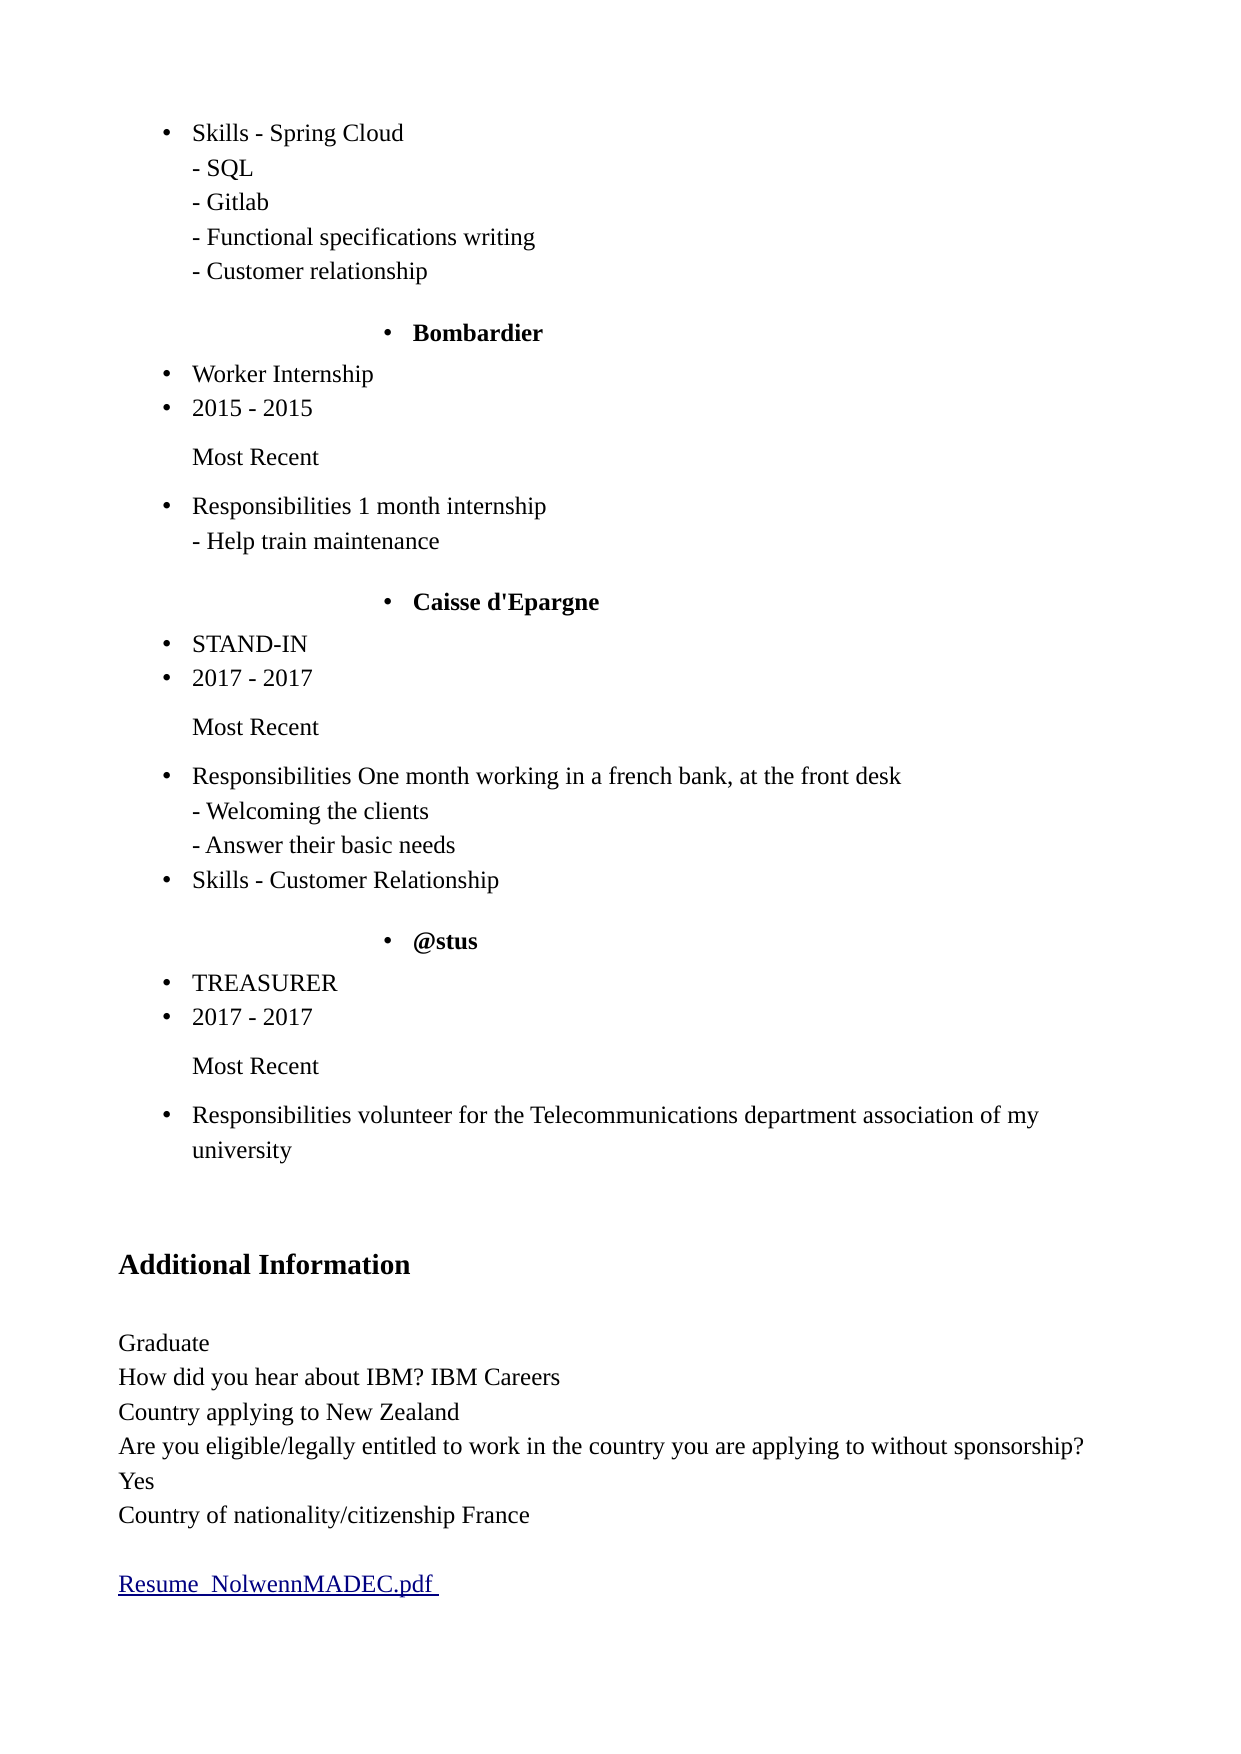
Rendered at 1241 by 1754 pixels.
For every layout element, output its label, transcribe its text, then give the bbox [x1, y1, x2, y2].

list Skills - Customer Relationship [162, 865, 1122, 893]
list Skills - Spring Cloud - SQL - Gitlab - Functional specifications writing - Customer relationship [162, 118, 1122, 285]
text Country of nationality/citizenship France [118, 1500, 1122, 1529]
list Most Recent [162, 442, 1122, 471]
subtitle Additional Information [118, 1247, 1122, 1281]
list Most Recent [162, 1051, 1122, 1080]
list TREASURER [162, 968, 1122, 996]
text Graduate [118, 1293, 1122, 1357]
text How did you hear about IBM? IBM Careers [118, 1362, 1122, 1391]
subtitle Bombardier [383, 318, 1122, 346]
list Responsibilities 1 month internship - Help train maintenance [162, 491, 1122, 555]
list Most Recent [162, 712, 1122, 741]
text Resume_NolwennMADEC.pdf [118, 1569, 1122, 1598]
list 2017 - 2017 [162, 663, 1122, 692]
list 2015 - 2015 [162, 393, 1122, 422]
list Worker Internship [162, 359, 1122, 388]
subtitle Caisse d'Epargne [383, 587, 1122, 616]
list 2017 - 2017 [162, 1002, 1122, 1031]
subtitle @stus [383, 926, 1122, 955]
list STAND-IN [162, 629, 1122, 657]
text Are you eligible/legally entitled to work in the country you are applying to without sponsorship? Yes [118, 1431, 1122, 1494]
text Country applying to New Zealand [118, 1397, 1122, 1426]
list Responsibilities volunteer for the Telecommunications department association of my university [162, 1100, 1122, 1163]
list Responsibilities One month working in a french bank, at the front desk - Welcoming the clients - Answer their basic needs [162, 761, 1122, 859]
